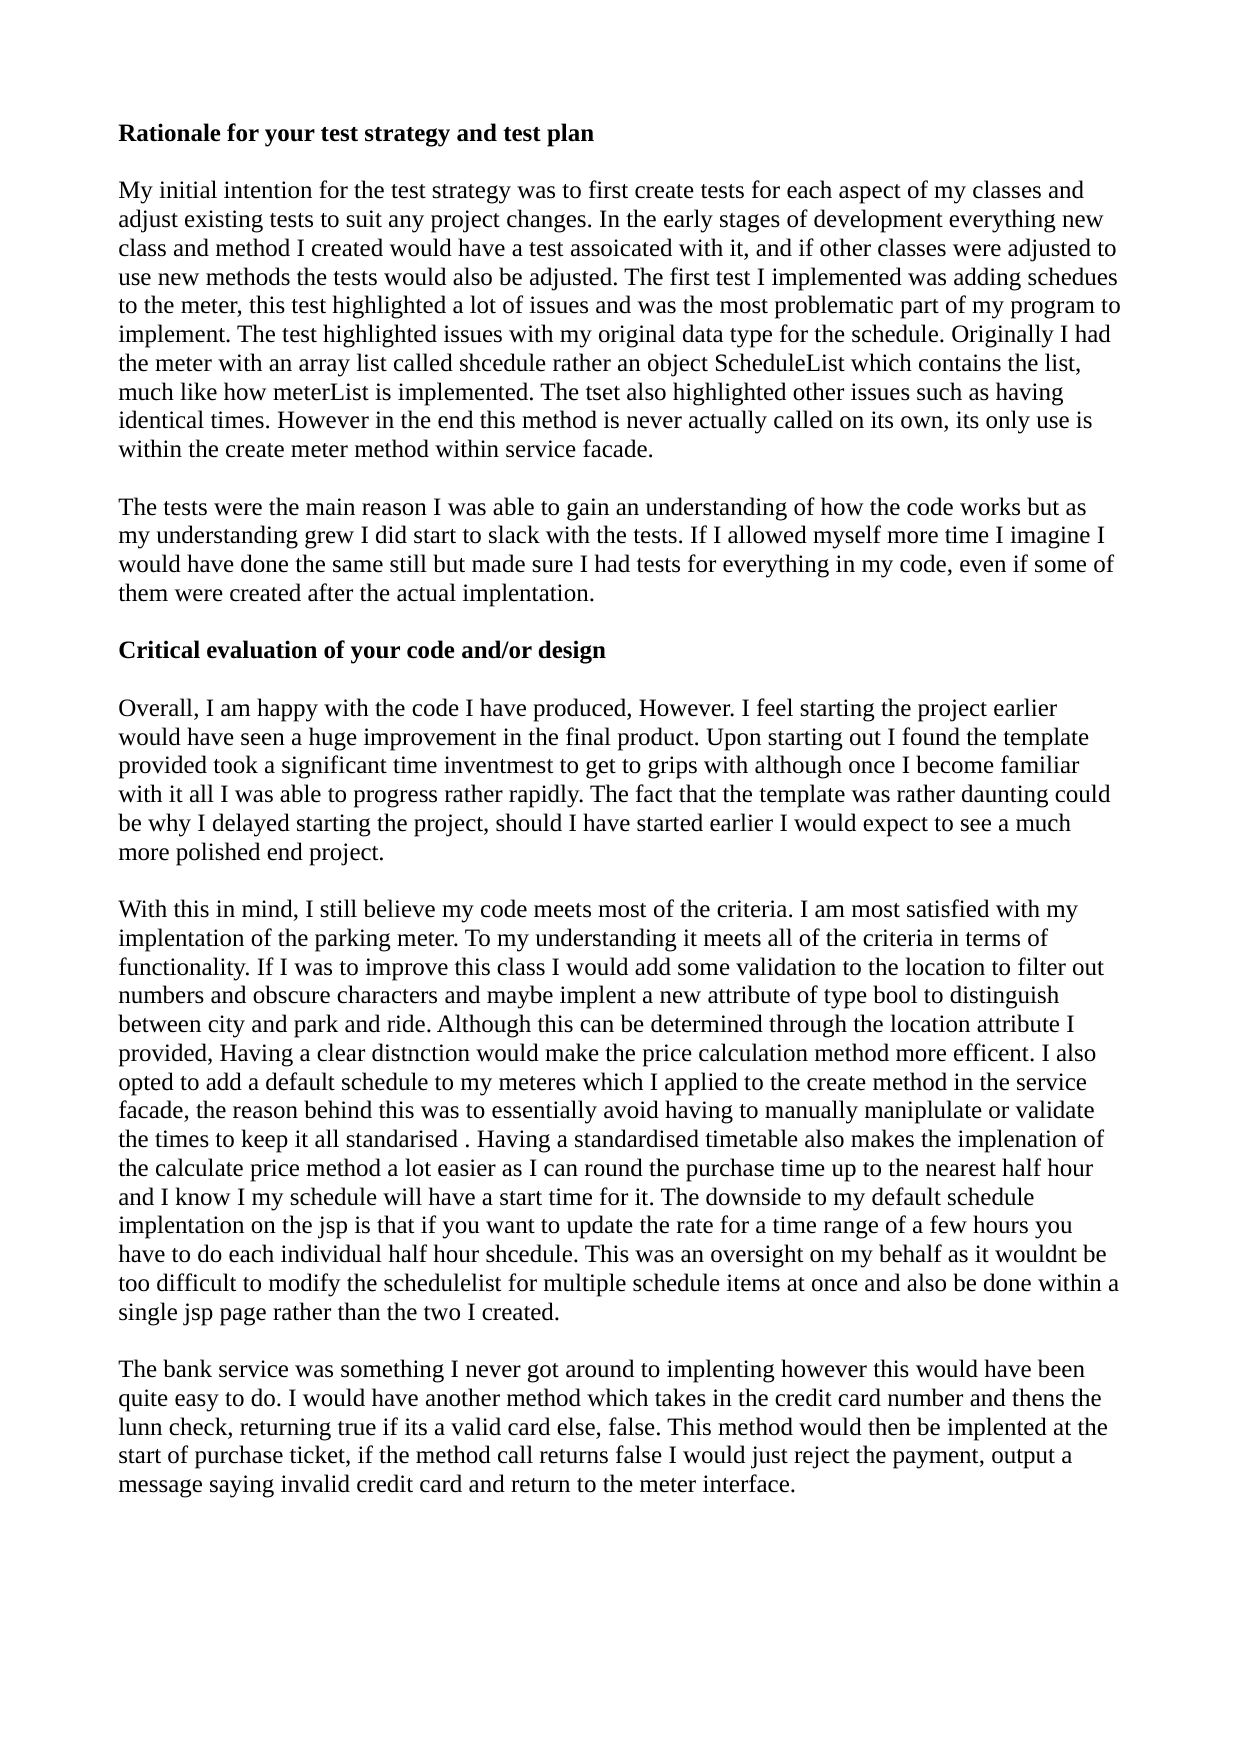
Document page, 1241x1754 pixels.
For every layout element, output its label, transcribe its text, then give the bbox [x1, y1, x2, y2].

text Critical evaluation of your code and/or design [118, 636, 1122, 664]
text The tests were the main reason I was able to gain an understanding of how the code works but as my understanding grew I did start to slack with the tests. If I allowed myself more time I imagine I would have done the same still but made sure I had tests for everything in my code, even if some of them were created after the actual implentation. [118, 492, 1122, 607]
text My initial intention for the test strategy was to first create tests for each aspect of my classes and adjust existing tests to suit any project changes. In the early stages of development everything new class and method I created would have a test assoicated with it, and if other classes were adjusted to use new methods the tests would also be adjusted. The first test I implemented was adding schedues to the meter, this test highlighted a lot of issues and was the most problematic part of my program to implement. The test highlighted issues with my original data type for the schedule. Originally I had the meter with an array list called shcedule rather an object ScheduleList which contains the list, much like how meterList is implemented. The tset also highlighted other issues such as having identical times. However in the end this method is never actually called on its own, its only use is within the create meter method within service facade. [118, 176, 1122, 463]
text Overall, I am happy with the code I have produced, However. I feel starting the project earlier would have seen a huge improvement in the final product. Upon starting out I found the template provided took a significant time inventmest to get to grips with although once I become familiar with it all I was able to progress rather rapidly. The fact that the template was rather daunting could be why I delayed starting the project, should I have started earlier I would expect to see a much more polished end project. [118, 693, 1122, 866]
text With this in mind, I still believe my code meets most of the criteria. I am most satisfied with my implentation of the parking meter. To my understanding it meets all of the criteria in terms of functionality. If I was to improve this class I would add some validation to the location to filter out numbers and obscure characters and maybe implent a new attribute of type bool to distinguish between city and park and ride. Although this can be determined through the location attribute I provided, Having a clear distnction would make the price calculation method more efficent. I also opted to add a default schedule to my meteres which I applied to the create method in the service facade, the reason behind this was to essentially avoid having to manually maniplulate or validate the times to keep it all standarised . Having a standardised timetable also makes the implenation of the calculate price method a lot easier as I can round the purchase time up to the nearest half hour and I know I my schedule will have a start time for it. The downside to my default schedule implentation on the jsp is that if you want to update the rate for a time range of a few hours you have to do each individual half hour shcedule. This was an oversight on my behalf as it wouldnt be too difficult to modify the schedulelist for multiple schedule items at once and also be done within a single jsp page rather than the two I created. [118, 894, 1122, 1326]
text The bank service was something I never got around to implenting however this would have been quite easy to do. I would have another method which takes in the credit card number and thens the lunn check, returning true if its a valid card else, false. This method would then be implented at the start of purchase ticket, if the method call returns false I would just reject the payment, output a message saying invalid credit card and return to the meter interface. [118, 1354, 1122, 1498]
text Rationale for your test strategy and test plan [118, 118, 1122, 147]
